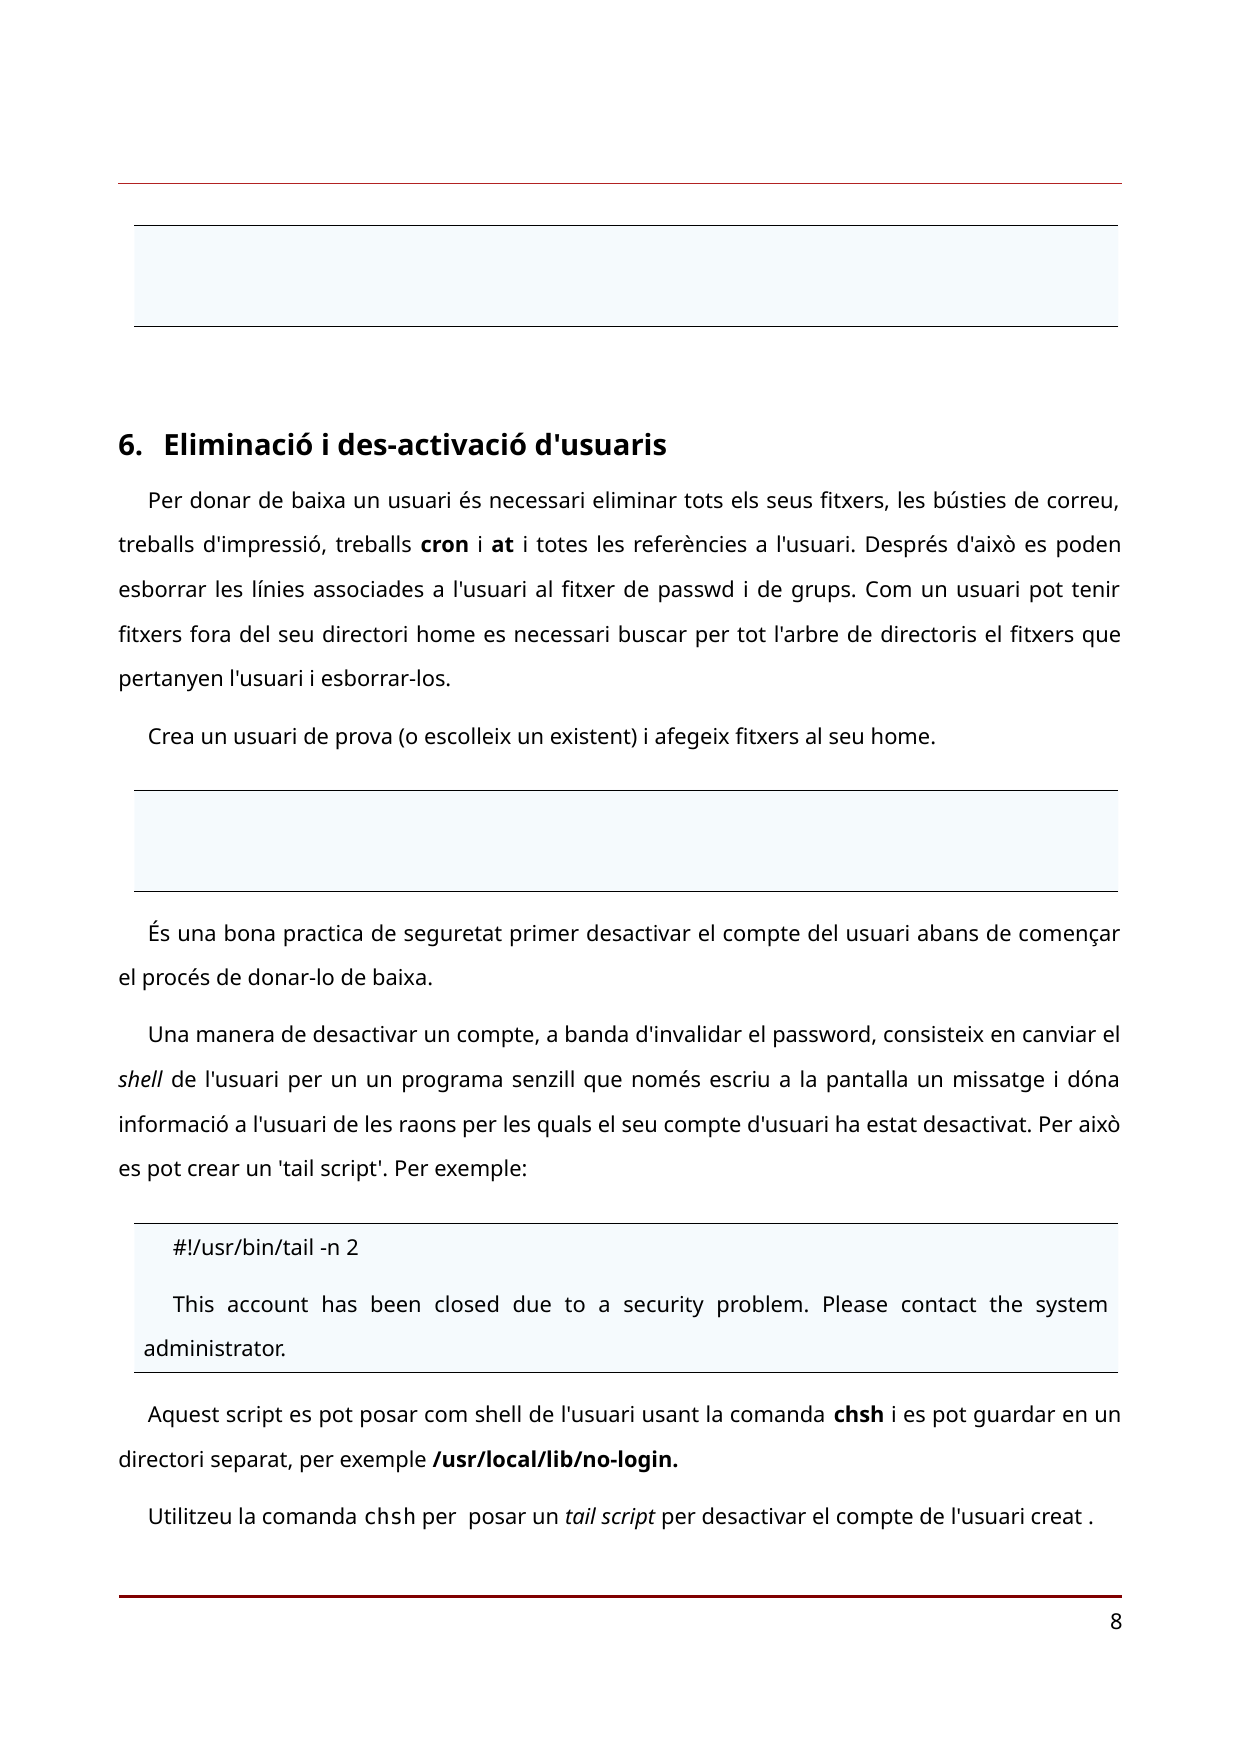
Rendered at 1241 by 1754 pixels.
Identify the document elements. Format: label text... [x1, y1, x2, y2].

text És una bona practica de seguretat primer desactivar el compte del usuari abans de començar el procés de donar-lo de baixa. [118, 778, 1122, 992]
text Crea un usuari de prova (o escolleix un existent) i afegeix fitxers al seu home. [118, 721, 1122, 750]
subtitle Eliminació i des-activació d'usuaris [118, 424, 1122, 464]
text Una manera de desactivar un compte, a banda d'invalidar el password, consisteix en canviar el shell de l'usuari per un un programa senzill que només escriu a la pantalla un missatge i dóna informació a l'usuari de les raons per les quals el seu compte d'usuari ha estat desactivat. Per això es pot crear un 'tail script'. Per exemple: [118, 1019, 1122, 1183]
text #!/usr/bin/tail -n 2 [143, 1232, 1109, 1261]
text Utilitzeu la comanda chsh per posar un tail script per desactivar el compte de l'usuari creat . [118, 1501, 1122, 1531]
text This account has been closed due to a security problem. Please contact the system administrator. [143, 1289, 1109, 1363]
text Aquest script es pot posar com shell de l'usuari usant la comanda chsh i es pot guardar en un directori separat, per exemple /usr/local/lib/no-login. [118, 1211, 1122, 1473]
text Per donar de baixa un usuari és necessari eliminar tots els seus fitxers, les bústies de correu, treballs d'impressió, treballs cron i at i totes les referències a l'usuari. Després d'això es poden esborrar les línies associades a l'usuari al fitxer de passwd i de grups. Com un usuari pot tenir fitxers fora del seu directori home es necessari buscar per tot l'arbre de directoris el fitxers que pertanyen l'usuari i esborrar-los. [118, 485, 1122, 693]
